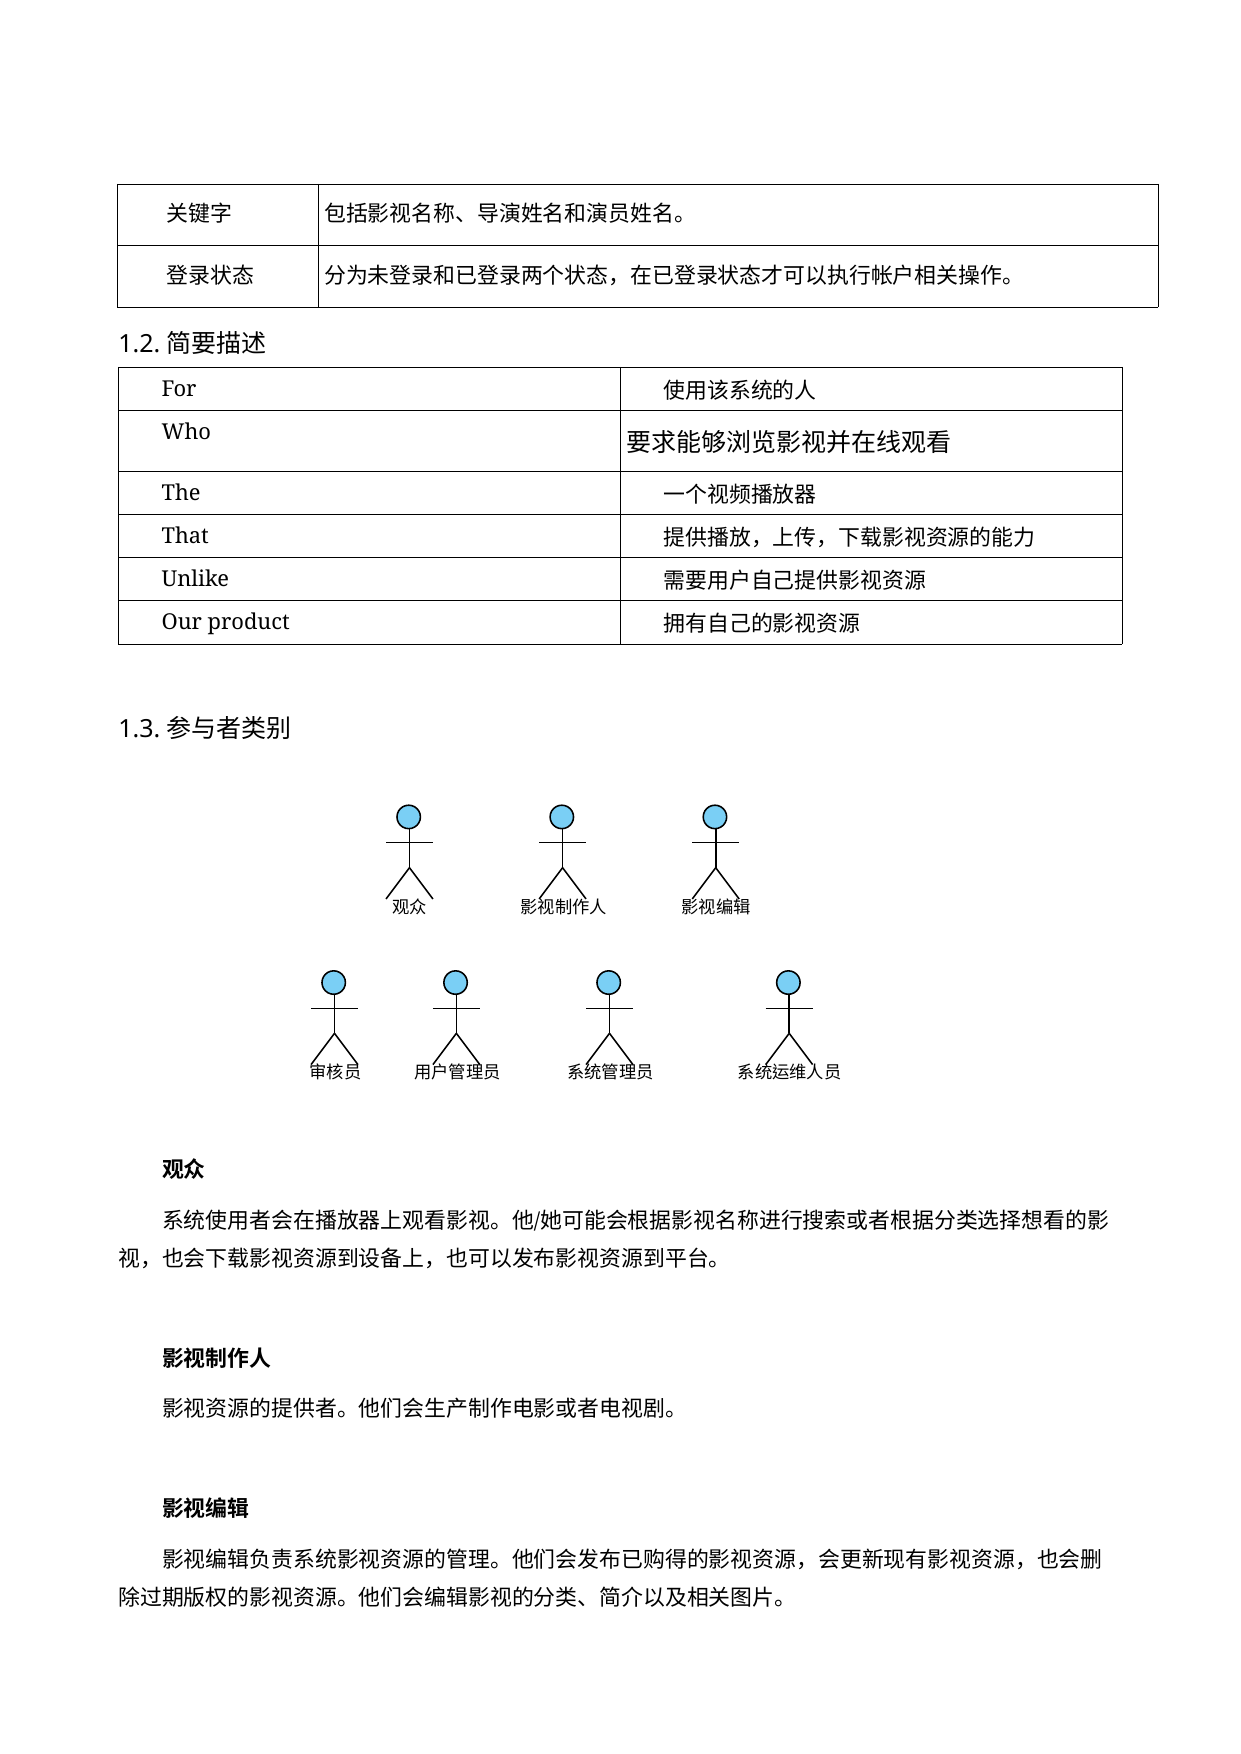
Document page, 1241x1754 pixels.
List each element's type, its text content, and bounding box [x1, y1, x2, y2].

table_header 使用该系统的人 [621, 368, 1122, 410]
table_cell The [119, 472, 620, 514]
text 影视编辑 [118, 1491, 1122, 1523]
table_cell Unlike [119, 558, 620, 600]
table_cell 要求能够浏览影视并在线观看 [621, 411, 1122, 471]
table_cell That [119, 515, 620, 557]
table_cell 拥有自己的影视资源 [621, 601, 1122, 644]
text 影视资源的提供者。他们会生产制作电影或者电视剧。 [118, 1391, 1122, 1423]
table_cell Our product [119, 601, 620, 644]
subtitle 参与者类别 [118, 709, 1122, 745]
text 影视编辑负责系统影视资源的管理。他们会发布已购得的影视资源，会更新现有影视资源，也会删除过期版权的影视资源。他们会编辑影视的分类、简介以及相关图片。 [118, 1542, 1122, 1612]
table_cell 登录状态 [118, 246, 318, 307]
table_cell 需要用户自己提供影视资源 [621, 558, 1122, 600]
table_cell 包括影视名称、导演姓名和演员姓名。 [319, 185, 1158, 245]
table_cell Who [119, 411, 620, 471]
table_cell 提供播放，上传，下载影视资源的能力 [621, 515, 1122, 557]
text 系统使用者会在播放器上观看影视。他/她可能会根据影视名称进行搜索或者根据分类选择想看的影视，也会下载影视资源到设备上，也可以发布影视资源到平台。 [118, 1203, 1122, 1273]
subtitle 简要描述 [118, 323, 1122, 359]
table_cell 一个视频播放器 [621, 472, 1122, 514]
table_cell 关键字 [118, 185, 318, 245]
text 观众 [118, 1152, 1122, 1184]
text 影视制作人 [118, 1341, 1122, 1372]
table_cell 分为未登录和已登录两个状态，在已登录状态才可以执行帐户相关操作。 [319, 246, 1158, 307]
table_header For [119, 368, 620, 410]
